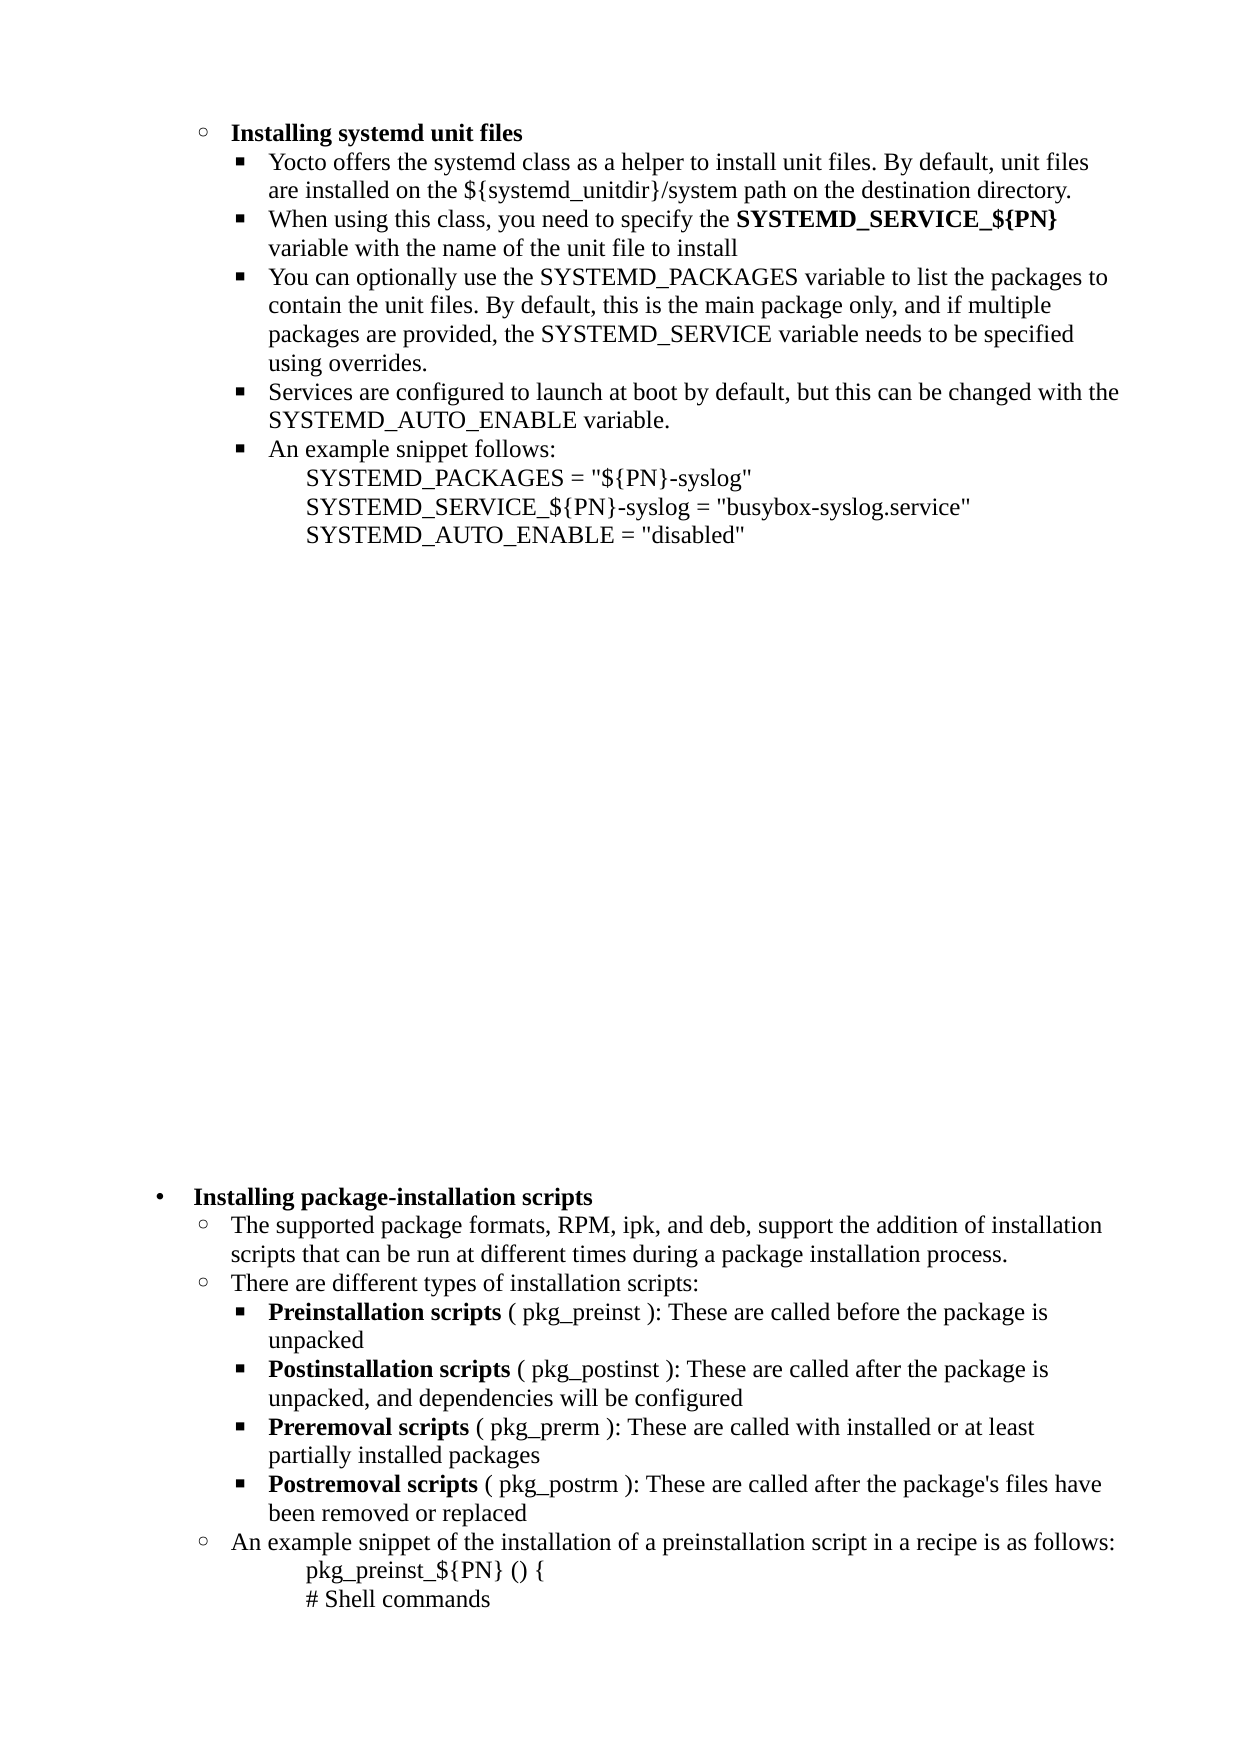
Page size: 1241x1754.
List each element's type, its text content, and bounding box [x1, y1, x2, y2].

list Postinstallation scripts ( pkg_postinst ): These are called after the package is unpacked, and dependencies will be configured [231, 1354, 1122, 1412]
list Installing systemd unit files [193, 118, 1122, 147]
list pkg_preinst_${PN} () { [268, 1556, 1122, 1584]
list An example snippet of the installation of a preinstallation script in a recipe is as follows: [193, 1527, 1122, 1556]
list Services are configured to launch at boot by default, but this can be changed with the SYSTEMD_AUTO_ENABLE variable. [231, 377, 1122, 434]
list Installing package-installation scripts [156, 1182, 1122, 1211]
list Preremoval scripts ( pkg_prerm ): These are called with installed or at least partially installed packages [231, 1412, 1122, 1469]
list Postremoval scripts ( pkg_postrm ): These are called after the package's files have been removed or replaced [231, 1469, 1122, 1527]
list SYSTEMD_AUTO_ENABLE = "disabled" [268, 521, 1122, 549]
list An example snippet follows: [231, 434, 1122, 463]
list SYSTEMD_SERVICE_${PN}-syslog = "busybox-syslog.service" [268, 492, 1122, 521]
list SYSTEMD_PACKAGES = "${PN}-syslog" [268, 463, 1122, 492]
list When using this class, you need to specify the SYSTEMD_SERVICE_${PN} variable with the name of the unit file to install [231, 204, 1122, 262]
list Yocto offers the systemd class as a helper to install unit files. By default, unit files are installed on the ${systemd_unitdir}/system path on the destination directory. [231, 147, 1122, 204]
list You can optionally use the SYSTEMD_PACKAGES variable to list the packages to contain the unit files. By default, this is the main package only, and if multiple packages are provided, the SYSTEMD_SERVICE variable needs to be specified using overrides. [231, 262, 1122, 377]
list # Shell commands [268, 1584, 1122, 1613]
list There are different types of installation scripts: [193, 1268, 1122, 1297]
list Preinstallation scripts ( pkg_preinst ): These are called before the package is unpacked [231, 1297, 1122, 1354]
list The supported package formats, RPM, ipk, and deb, support the addition of installation scripts that can be run at different times during a package installation process. [193, 1211, 1122, 1268]
